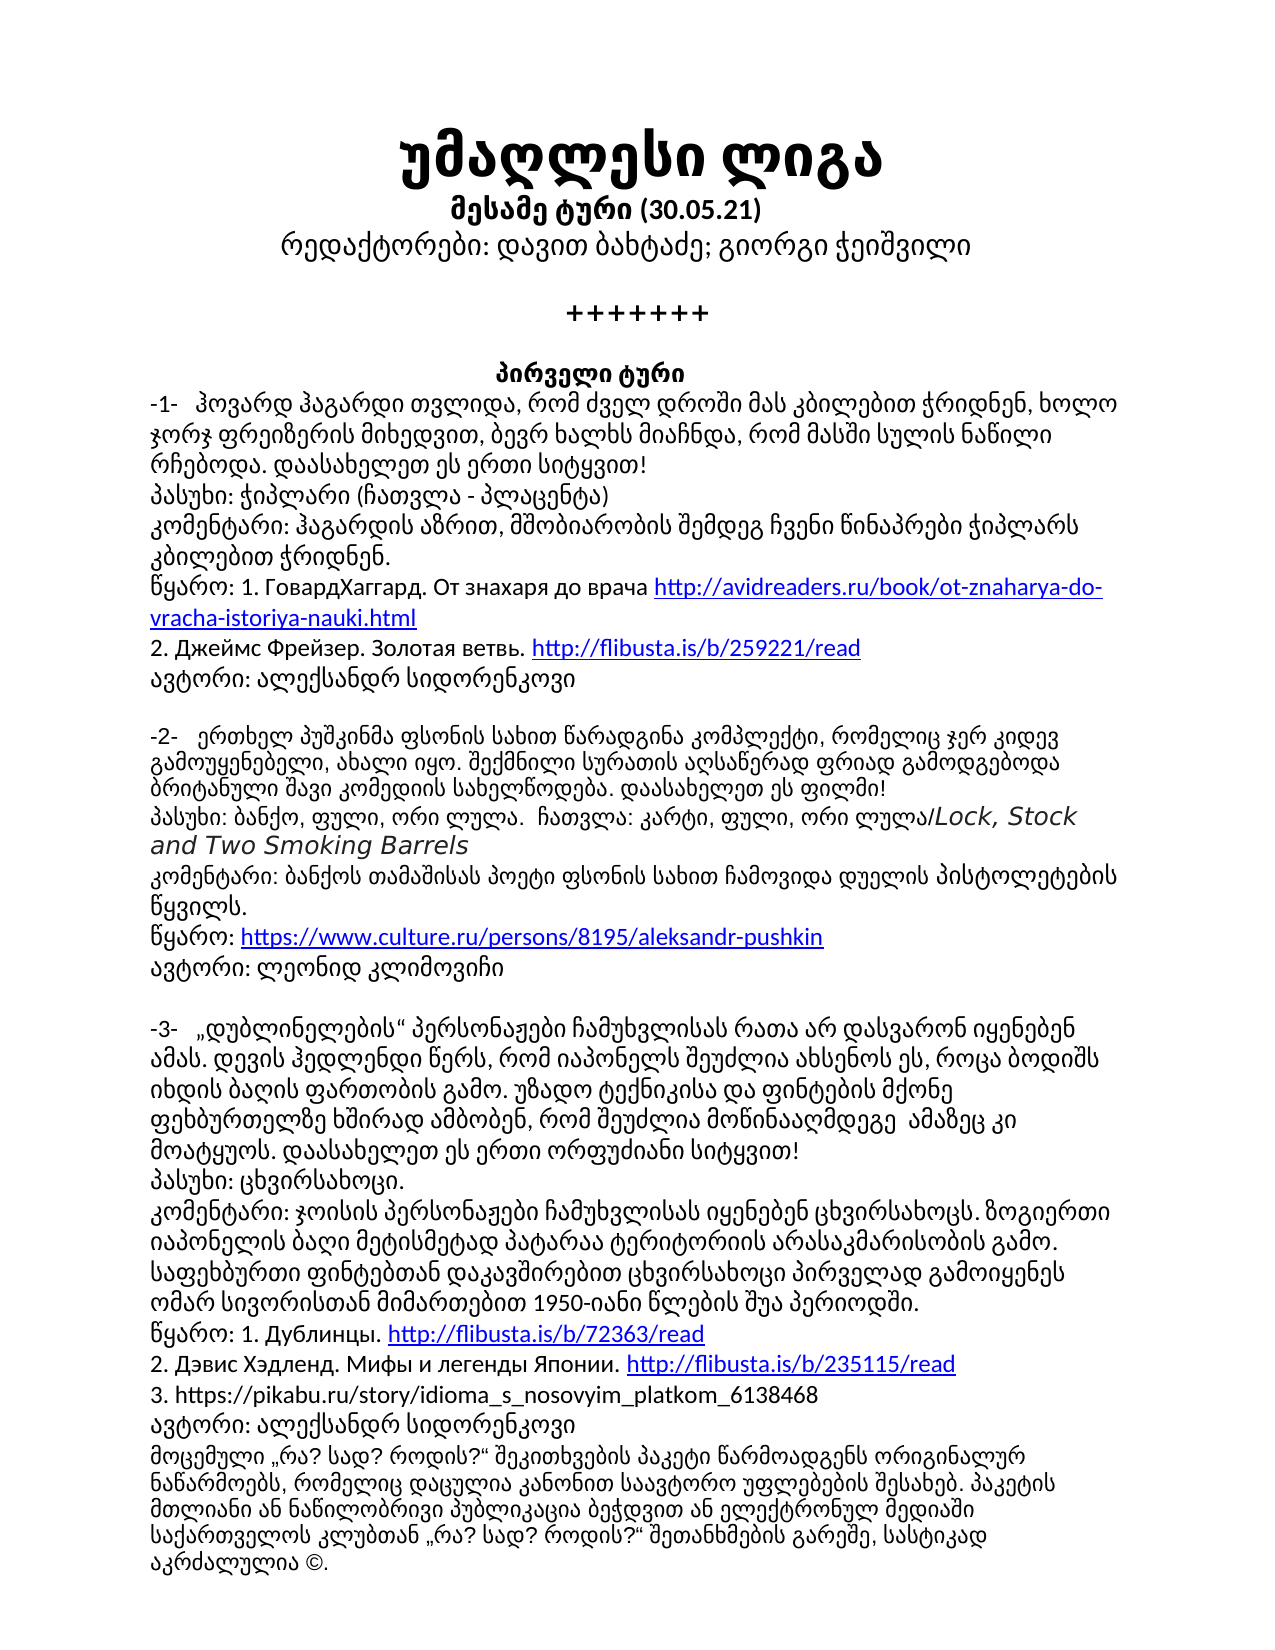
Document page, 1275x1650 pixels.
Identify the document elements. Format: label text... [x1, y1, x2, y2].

text კომენტარი: ბანქოს თამაშისას პოეტი ფსონის სახით ჩამოვიდა დუელის პისტოლეტების წყვილს. წყარო: https://www.culture.ru/persons/8195/aleksandr-pushkin ავტორი: ლეონიდ კლიმოვიჩი [150, 860, 1125, 982]
text უმაღლესი ლიგა [150, 120, 1125, 191]
text რედაქტორები: დავით ბახტაძე; გიორგი ჭეიშვილი [150, 227, 1125, 262]
text პასუხი: ცხვირსახოცი. კომენტარი: ჯოისის პერსონაჟები ჩამუხვლისას იყენებენ ცხვირსახოცს. ზოგიერთი იაპონელის ბაღი მეტისმეტად პატარაა ტერიტორიის არასაკმარისობის გამო. საფეხბურთი ფინტებთან დაკავშირებით ცხვირსახოცი პირველად გამოიყენეს ომარ სივორისთან მიმართებით 1950-იანი წლების შუა პერიოდში. წყარო: 1. Дублинцы. http://flibusta.is/b/72363/read 2. Дэвис Хэдленд. Мифы и легенды Японии. http://flibusta.is/b/235115/read [150, 1165, 1125, 1379]
text 3. https://pikabu.ru/story/idioma_s_nosovyim_platkom_6138468 ავტორი: ალექსანდრ სიდორენკოვი [150, 1379, 1125, 1440]
text -2- ერთხელ პუშკინმა ფსონის სახით წარადგინა კომპლექტი, რომელიც ჯერ კიდევ გამოუყენებელი, ახალი იყო. შექმნილი სურათის აღსაწერად ფრიად გამოდგებოდა ბრიტანული შავი კომედიის სახელწოდება. დაასახელეთ ეს ფილმი! პასუხი: ბანქო, ფული, ორი ლულა. ჩათვლა: კარტი, ფული, ორი ლულა/Lock, Stock and Two Smoking Barrels [150, 723, 1125, 860]
text მესამე ტური (30.05.21) [150, 191, 1125, 227]
text +++++++ [150, 298, 1125, 327]
text -3- „დუბლინელების“ პერსონაჟები ჩამუხვლისას რათა არ დასვარონ იყენებენ ამას. დევის ჰედლენდი წერს, რომ იაპონელს შეუძლია ახსენოს ეს, როცა ბოდიშს იხდის ბაღის ფართობის გამო. უზადო ტექნიკისა და ფინტების მქონე ფეხბურთელზე ხშირად ამბობენ, რომ შეუძლია მოწინააღმდეგე ამაზეც კი მოატყუოს. დაასახელეთ ეს ერთი ორფუძიანი სიტყვით! [150, 1013, 1125, 1165]
text -1- ჰოვარდ ჰაგარდი თვლიდა, რომ ძველ დროში მას კბილებით ჭრიდნენ, ხოლო ჯორჯ ფრეიზერის მიხედვით, ბევრ ხალხს მიაჩნდა, რომ მასში სულის ნაწილი რჩებოდა. დაასახელეთ ეს ერთი სიტყვით! პასუხი: ჭიპლარი (ჩათვლა - პლაცენტა) კომენტარი: ჰაგარდის აზრით, მშობიარობის შემდეგ ჩვენი წინაპრები ჭიპლარს კბილებით ჭრიდნენ. წყარო: 1. ГовардХаггард. От знахаря до врача http://avidreaders.ru/book/ot-znaharya-do-vracha-istoriya-nauki.html 2. Джеймс Фрейзер. Золотая ветвь. http://flibusta.is/b/259221/read ავტორი: ალექსანდრ სიდორენკოვი [150, 388, 1125, 693]
text პირველი ტური [150, 358, 1125, 388]
